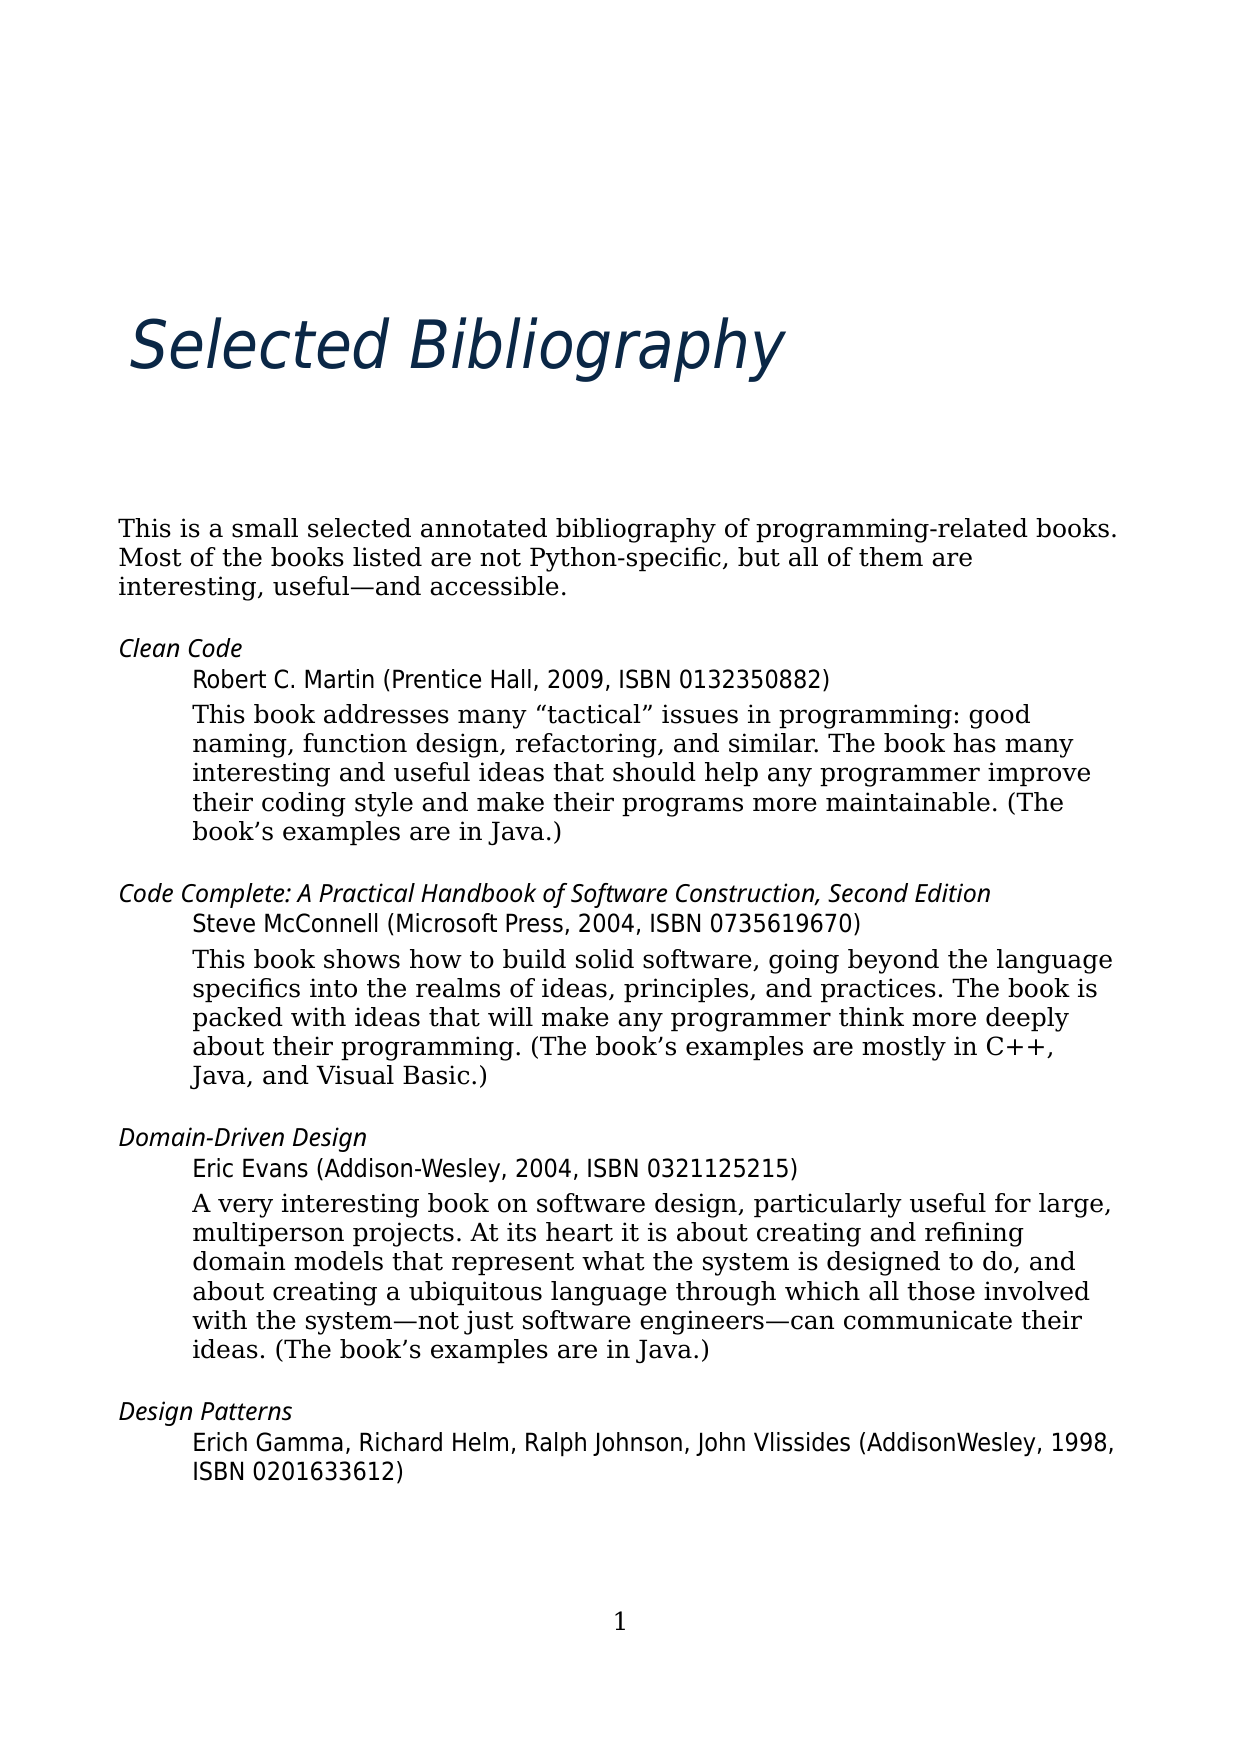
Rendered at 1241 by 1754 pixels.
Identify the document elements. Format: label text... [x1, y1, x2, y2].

text Domain-Driven Design [118, 1120, 1122, 1154]
text Code Complete: A Practical Handbook of Software Construction, Second Edition [118, 876, 1122, 910]
text Design Patterns [118, 1394, 1122, 1428]
text This book shows how to build solid software, going beyond the language specifics into the realms of ideas, principles, and practices. The book is packed with ideas that will make any programmer think more deeply about their programming. (The book’s examples are mostly in C++, Java, and Visual Basic.) [192, 945, 1122, 1091]
text Erich Gamma, Richard Helm, Ralph Johnson, John Vlissides (AddisonWesley, 1998, ISBN 0201633612) [192, 1428, 1122, 1486]
text Robert C. Martin (Prentice Hall, 2009, ISBN 0132350882) [192, 665, 1122, 694]
subtitle Selected Bibliography [118, 295, 1122, 396]
text Clean Code [118, 631, 1122, 665]
text Steve McConnell (Microsoft Press, 2004, ISBN 0735619670) [192, 910, 1122, 939]
text This book addresses many “tactical” issues in programming: good naming, function design, refactoring, and similar. The book has many interesting and useful ideas that should help any programmer improve their coding style and make their programs more maintainable. (The book’s examples are in Java.) [192, 700, 1122, 846]
text A very interesting book on software design, particularly useful for large, multiperson projects. At its heart it is about creating and refining domain models that represent what the system is designed to do, and about creating a ubiquitous language through which all those involved with the system—not just software engineers—can communicate their ideas. (The book’s examples are in Java.) [192, 1189, 1122, 1364]
text This is a small selected annotated bibliography of programming-related books. Most of the books listed are not Python-specific, but all of them are interesting, useful—and accessible. [118, 514, 1122, 602]
text Eric Evans (Addison-Wesley, 2004, ISBN 0321125215) [192, 1154, 1122, 1183]
